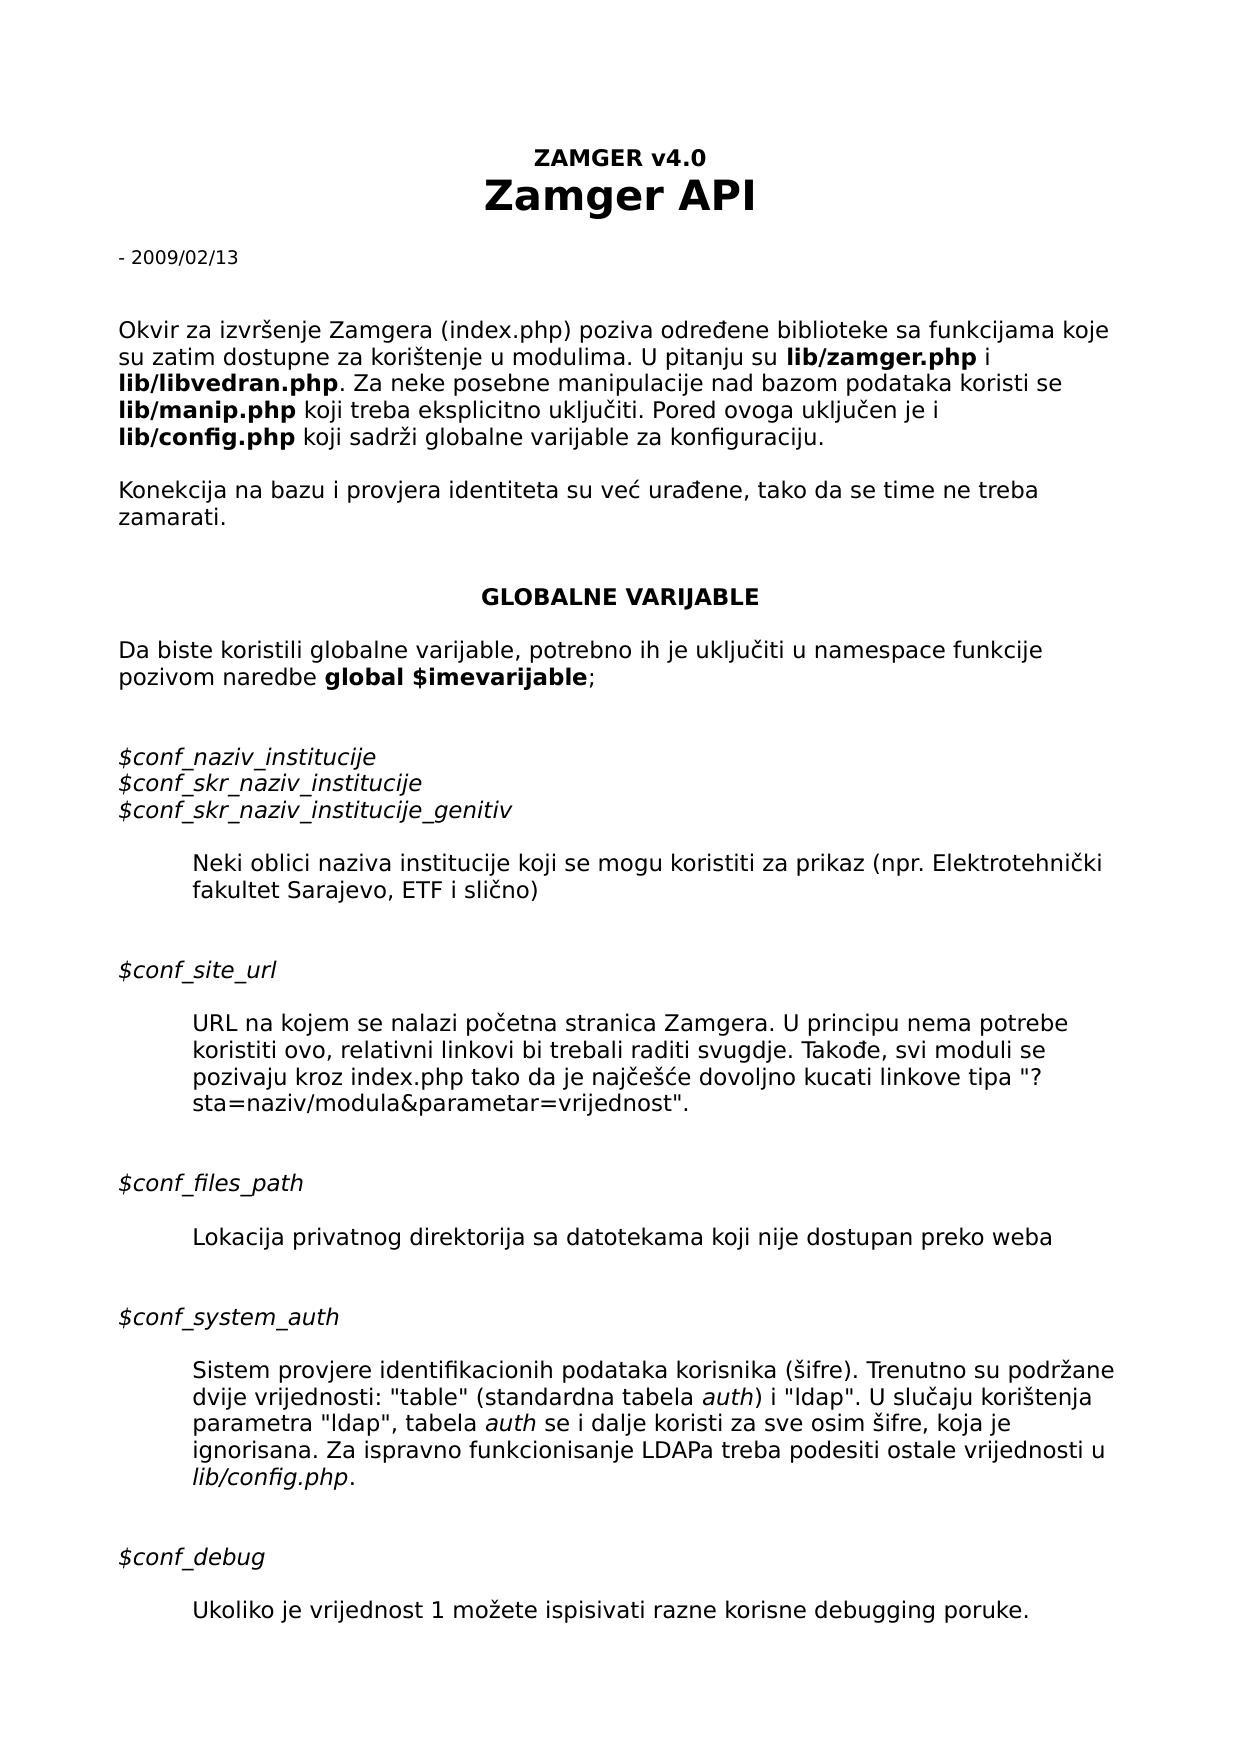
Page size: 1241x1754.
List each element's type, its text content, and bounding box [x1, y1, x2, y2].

text $conf_site_url [118, 957, 1122, 984]
text Konekcija na bazu i provjera identiteta su već urađene, tako da se time ne treba zamarati. [118, 477, 1122, 530]
text $conf_system_auth [118, 1304, 1122, 1330]
text Da biste koristili globalne varijable, potrebno ih je uključiti u namespace funkcije pozivom naredbe global $imevarijable; [118, 637, 1122, 690]
text $conf_debug [118, 1544, 1122, 1570]
text ZAMGER v4.0 [118, 145, 1122, 171]
text Neki oblici naziva institucije koji se mogu koristiti za prikaz (npr. Elektrotehnički fakultet Sarajevo, ETF i slično) [192, 850, 1122, 904]
text - 2009/02/13 [118, 247, 1122, 268]
text URL na kojem se nalazi početna stranica Zamgera. U principu nema potrebe koristiti ovo, relativni linkovi bi trebali raditi svugdje. Takođe, svi moduli se pozivaju kroz index.php tako da je najčešće dovoljno kucati linkove tipa "?sta=naziv/modula&parametar=vrijednost". [192, 1010, 1122, 1117]
text $conf_skr_naziv_institucije [118, 770, 1122, 797]
text GLOBALNE VARIJABLE [118, 584, 1122, 610]
text Sistem provjere identifikacionih podataka korisnika (šifre). Trenutno su podržane dvije vrijednosti: "table" (standardna tabela auth) i "ldap". U slučaju korištenja parametra "ldap", tabela auth se i dalje koristi za sve osim šifre, koja je ignorisana. Za ispravno funkcionisanje LDAPa treba podesiti ostale vrijednosti u lib/config.php. [192, 1357, 1122, 1490]
text $conf_skr_naziv_institucije_genitiv [118, 797, 1122, 824]
text $conf_files_path [118, 1170, 1122, 1197]
text Okvir za izvršenje Zamgera (index.php) poziva određene biblioteke sa funkcijama koje su zatim dostupne za korištenje u modulima. U pitanju su lib/zamger.php i lib/libvedran.php. Za neke posebne manipulacije nad bazom podataka koristi se lib/manip.php koji treba eksplicitno uključiti. Pored ovoga uključen je i lib/config.php koji sadrži globalne varijable za konfiguraciju. [118, 317, 1122, 450]
text Ukoliko je vrijednost 1 možete ispisivati razne korisne debugging poruke. [192, 1597, 1122, 1624]
text Zamger API [118, 171, 1122, 220]
text Lokacija privatnog direktorija sa datotekama koji nije dostupan preko weba [192, 1224, 1122, 1250]
text $conf_naziv_institucije [118, 744, 1122, 770]
